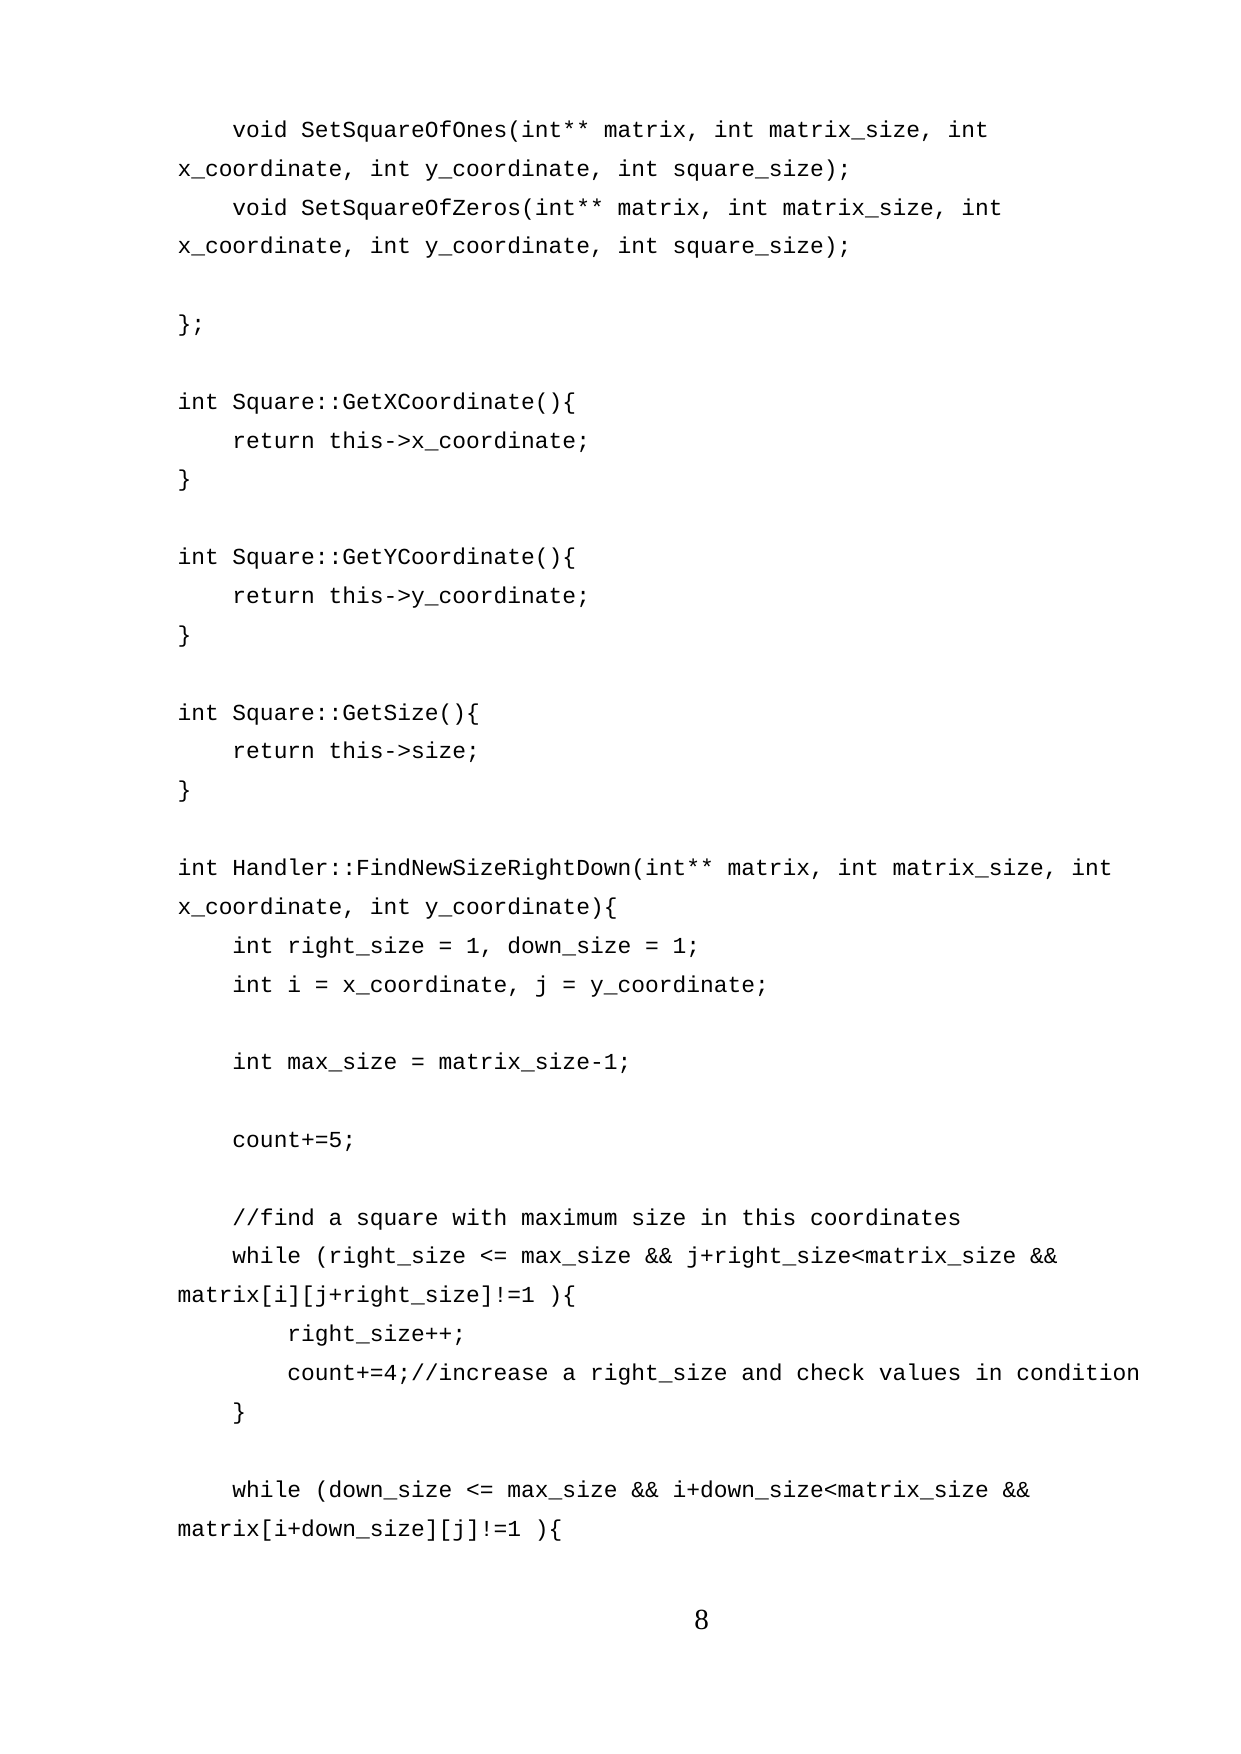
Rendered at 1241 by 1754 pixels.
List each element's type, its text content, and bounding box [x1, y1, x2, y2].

text int Handler::FindNewSizeRightDown(int** matrix, int matrix_size, int x_coordinate, int y_coordinate){ [177, 856, 1152, 921]
text while (down_size <= max_size && i+down_size<matrix_size && matrix[i+down_size][j]!=1 ){ [177, 1478, 1152, 1543]
text void SetSquareOfZeros(int** matrix, int matrix_size, int x_coordinate, int y_coordinate, int square_size); [177, 196, 1152, 261]
text int Square::GetXCoordinate(){ [177, 390, 1152, 416]
text }; [177, 312, 1152, 338]
text } [177, 623, 1152, 649]
text return this->x_coordinate; [177, 429, 1152, 455]
text } [177, 779, 1152, 804]
text int Square::GetSize(){ [177, 701, 1152, 727]
text while (right_size <= max_size && j+right_size<matrix_size && matrix[i][j+right_size]!=1 ){ [177, 1245, 1152, 1310]
text count+=5; [177, 1128, 1152, 1154]
text right_size++; [177, 1323, 1152, 1348]
text int right_size = 1, down_size = 1; [177, 934, 1152, 960]
text return this->y_coordinate; [177, 584, 1152, 610]
text int max_size = matrix_size-1; [177, 1051, 1152, 1077]
text int Square::GetYCoordinate(){ [177, 546, 1152, 571]
text //find a square with maximum size in this coordinates [177, 1206, 1152, 1232]
text int i = x_coordinate, j = y_coordinate; [177, 973, 1152, 999]
text } [177, 1400, 1152, 1426]
text count+=4;//increase a right_size and check values in condition [177, 1361, 1152, 1387]
text return this->size; [177, 740, 1152, 766]
text void SetSquareOfOnes(int** matrix, int matrix_size, int x_coordinate, int y_coordinate, int square_size); [177, 118, 1152, 183]
text } [177, 468, 1152, 494]
